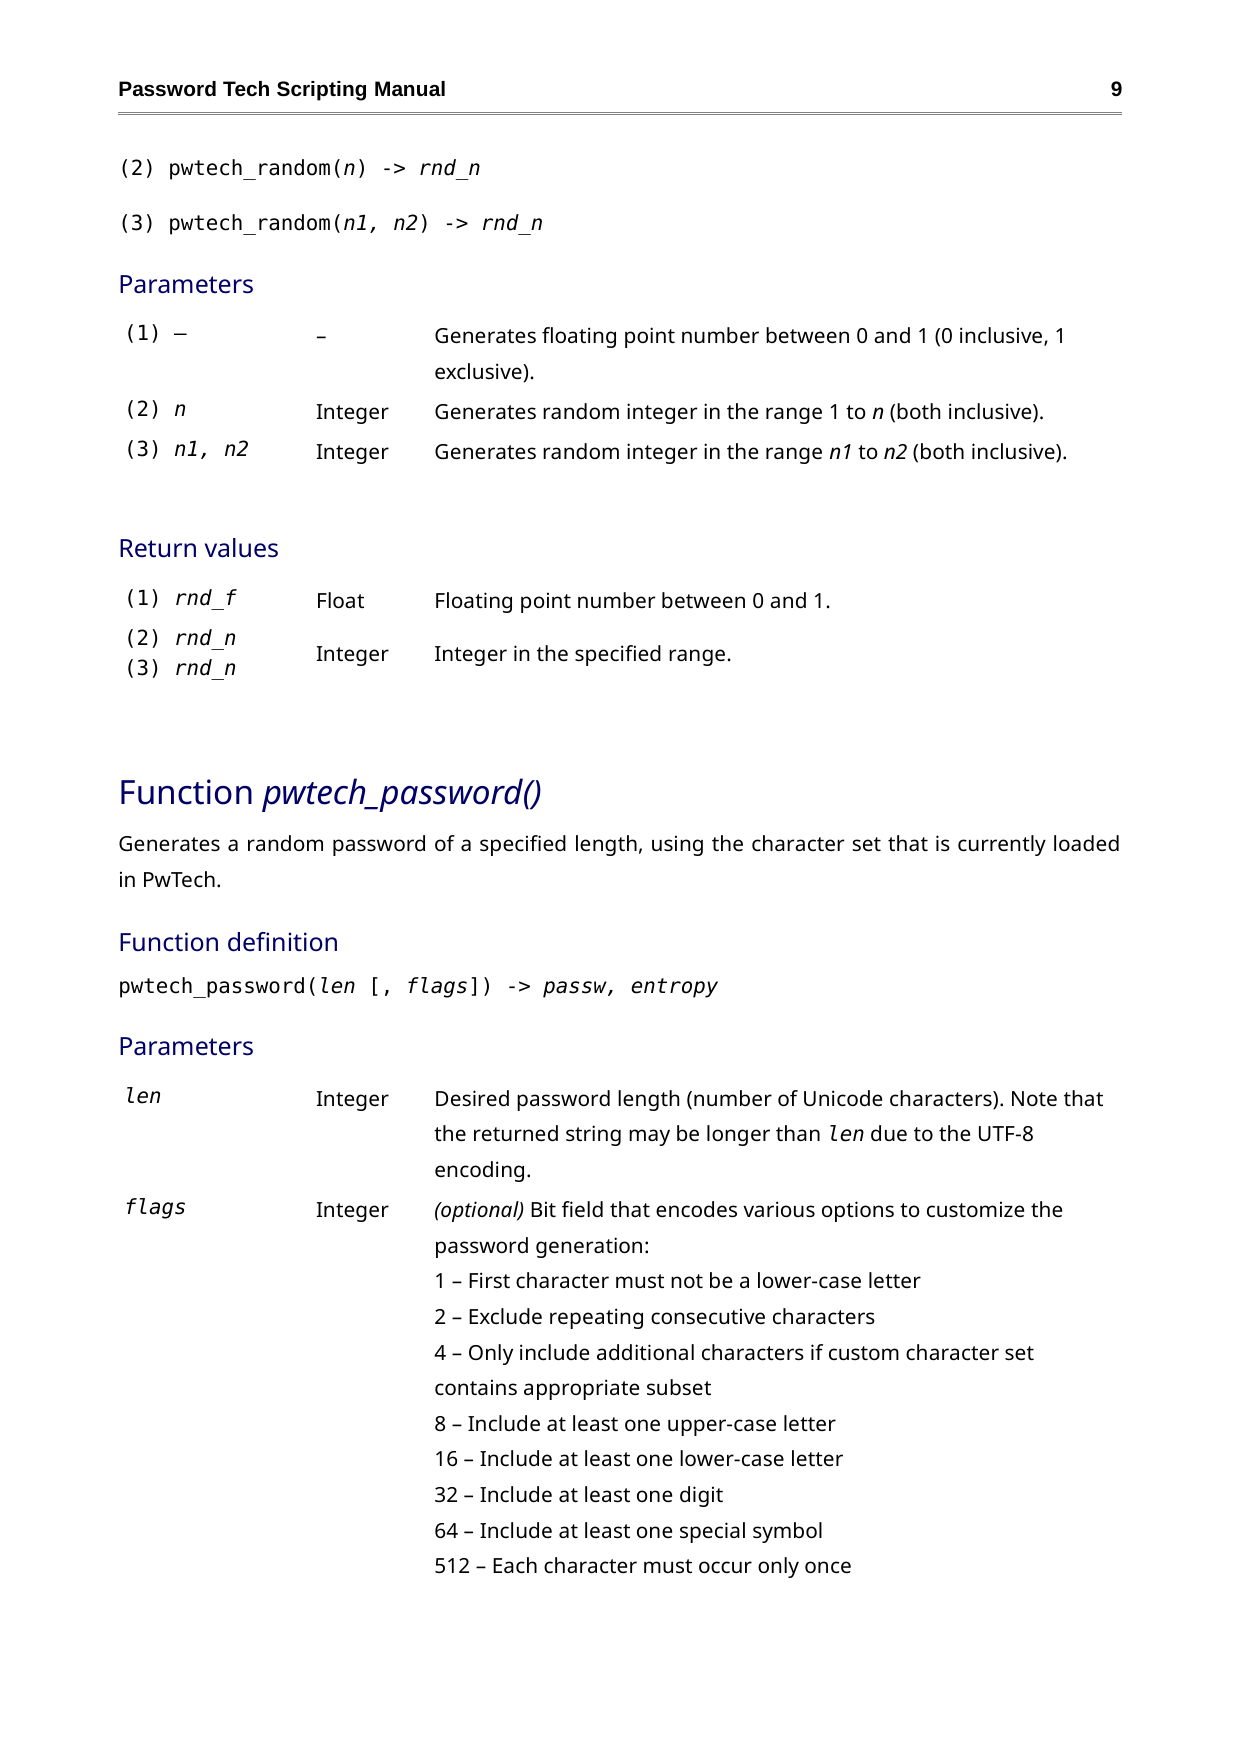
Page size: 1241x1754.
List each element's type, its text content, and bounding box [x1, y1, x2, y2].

table_cell Integer [310, 391, 428, 431]
table_cell (2) n [118, 391, 310, 431]
table_cell (optional) Bit field that encodes various options to customize the password generation: 1 – First character must not be a lower-case letter 2 – Exclude repeating consecutive characters 4 – Only include additional characters if custom character set contains appropriate subset 8 – Include at least one upper-case letter 16 – Include at least one lower-case letter 32 – Include at least one digit 64 – Include at least one special symbol 512 – Each character must occur only once [428, 1189, 1123, 1585]
text (3) pwtech_random(n1, n2) -> rnd_n [118, 211, 1122, 236]
table_header len [118, 1078, 310, 1189]
text pwtech_password(len [, flags]) -> passw, entropy [118, 974, 1122, 998]
subtitle Function definition [118, 925, 1122, 959]
table_cell Generates random integer in the range n1 to n2 (both inclusive). [428, 431, 1123, 471]
table_header Integer [310, 1078, 428, 1189]
table_header Desired password length (number of Unicode characters). Note that the returned string may be longer than len due to the UTF-8 encoding. [428, 1078, 1123, 1189]
table_cell Integer [310, 1189, 428, 1585]
table_cell (2) rnd_n (3) rnd_n [118, 620, 310, 687]
table_cell Integer [310, 620, 428, 687]
table_cell Generates random integer in the range 1 to n (both inclusive). [428, 391, 1123, 431]
table_cell Integer in the specified range. [428, 620, 1123, 687]
subtitle Return values [118, 531, 1122, 565]
text (2) pwtech_random(n) -> rnd_n [118, 156, 1122, 180]
table_cell (3) n1, n2 [118, 431, 310, 471]
table_header (1) rnd_f [118, 580, 310, 620]
table_header Generates floating point number between 0 and 1 (0 inclusive, 1 exclusive). [428, 315, 1123, 391]
table_header Float [310, 580, 428, 620]
subtitle Function pwtech_password() [118, 768, 1122, 814]
text Generates a random password of a specified length, using the character set that is currently loaded in PwTech. [118, 829, 1122, 893]
table_cell flags [118, 1189, 310, 1585]
table_header Floating point number between 0 and 1. [428, 580, 1123, 620]
table_header – [310, 315, 428, 391]
table_header (1) – [118, 315, 310, 391]
table_cell Integer [310, 431, 428, 471]
subtitle Parameters [118, 267, 1122, 301]
subtitle Parameters [118, 1029, 1122, 1063]
